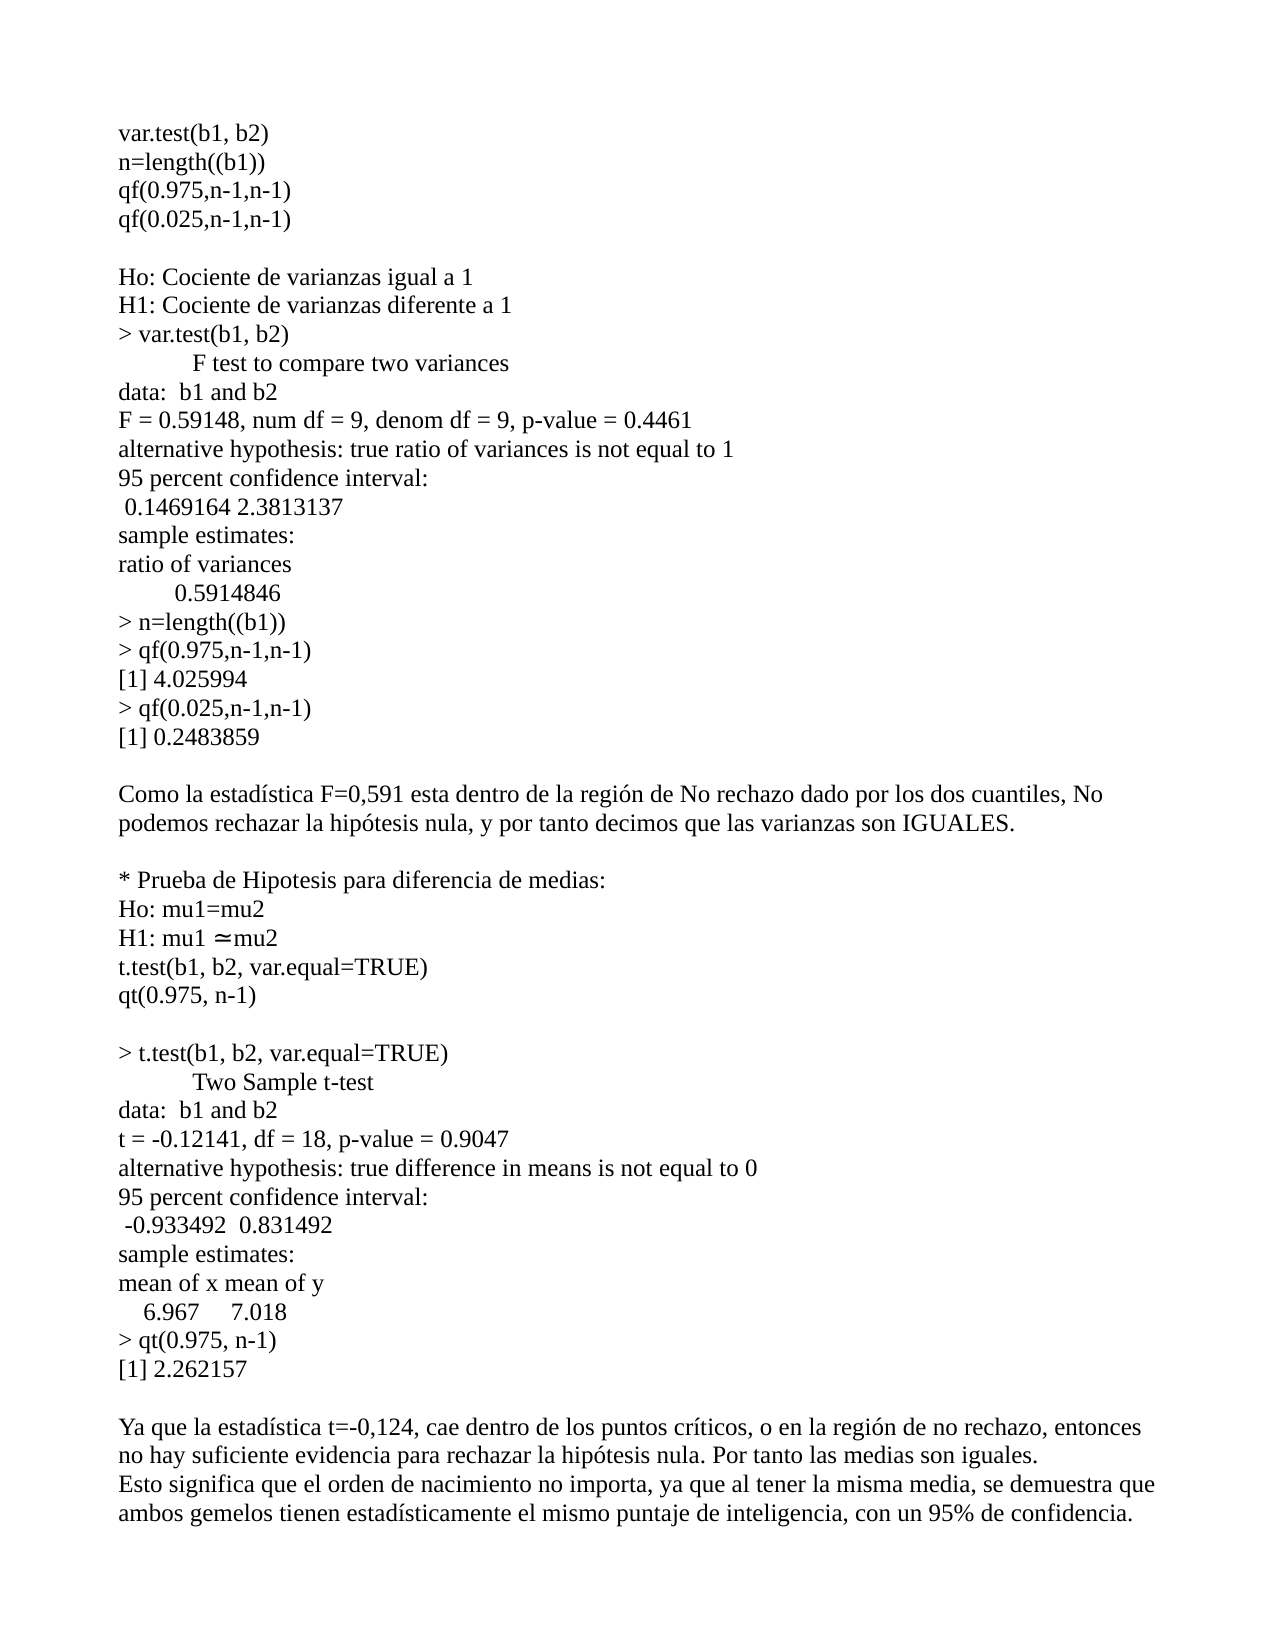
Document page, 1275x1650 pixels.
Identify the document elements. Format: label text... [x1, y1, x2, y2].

text Ya que la estadística t=-0,124, cae dentro de los puntos críticos, o en la región de no rechazo, entonces no hay suficiente evidencia para rechazar la hipótesis nula. Por tanto las medias son iguales. [118, 1412, 1157, 1469]
text * Prueba de Hipotesis para diferencia de medias: [118, 866, 1157, 894]
text 95 percent confidence interval: [118, 463, 1157, 492]
text alternative hypothesis: true difference in means is not equal to 0 [118, 1153, 1157, 1182]
text var.test(b1, b2) [118, 118, 1157, 147]
text [1] 2.262157 [118, 1354, 1157, 1383]
text F = 0.59148, num df = 9, denom df = 9, p-value = 0.4461 [118, 406, 1157, 434]
text sample estimates: [118, 1239, 1157, 1268]
text [1] 0.2483859 [118, 722, 1157, 751]
text 0.5914846 [118, 578, 1157, 607]
text > t.test(b1, b2, var.equal=TRUE) [118, 1038, 1157, 1067]
text > qt(0.975, n-1) [118, 1326, 1157, 1354]
text > qf(0.975,n-1,n-1) [118, 636, 1157, 664]
text H1: Cociente de varianzas diferente a 1 [118, 291, 1157, 319]
text Ho: Cociente de varianzas igual a 1 [118, 262, 1157, 291]
text sample estimates: [118, 521, 1157, 549]
text Esto significa que el orden de nacimiento no importa, ya que al tener la misma media, se demuestra que ambos gemelos tienen estadísticamente el mismo puntaje de inteligencia, con un 95% de confidencia. [118, 1469, 1157, 1527]
text qf(0.975,n-1,n-1) [118, 176, 1157, 204]
text 6.967 7.018 [118, 1297, 1157, 1326]
text alternative hypothesis: true ratio of variances is not equal to 1 [118, 434, 1157, 463]
text t.test(b1, b2, var.equal=TRUE) [118, 952, 1157, 981]
text H1: mu1 ≃mu2 [118, 923, 1157, 952]
text t = -0.12141, df = 18, p-value = 0.9047 [118, 1124, 1157, 1153]
text [1] 4.025994 [118, 664, 1157, 693]
text qf(0.025,n-1,n-1) [118, 204, 1157, 233]
text F test to compare two variances [118, 348, 1157, 377]
text 95 percent confidence interval: [118, 1182, 1157, 1211]
text > qf(0.025,n-1,n-1) [118, 693, 1157, 722]
text > var.test(b1, b2) [118, 319, 1157, 348]
text qt(0.975, n-1) [118, 981, 1157, 1009]
text Como la estadística F=0,591 esta dentro de la región de No rechazo dado por los dos cuantiles, No podemos rechazar la hipótesis nula, y por tanto decimos que las varianzas son IGUALES. [118, 779, 1157, 837]
text mean of x mean of y [118, 1268, 1157, 1297]
text data: b1 and b2 [118, 1096, 1157, 1124]
text ratio of variances [118, 549, 1157, 578]
text Two Sample t-test [118, 1067, 1157, 1096]
text data: b1 and b2 [118, 377, 1157, 406]
text -0.933492 0.831492 [118, 1211, 1157, 1239]
text 0.1469164 2.3813137 [118, 492, 1157, 521]
text > n=length((b1)) [118, 607, 1157, 636]
text Ho: mu1=mu2 [118, 894, 1157, 923]
text n=length((b1)) [118, 147, 1157, 176]
